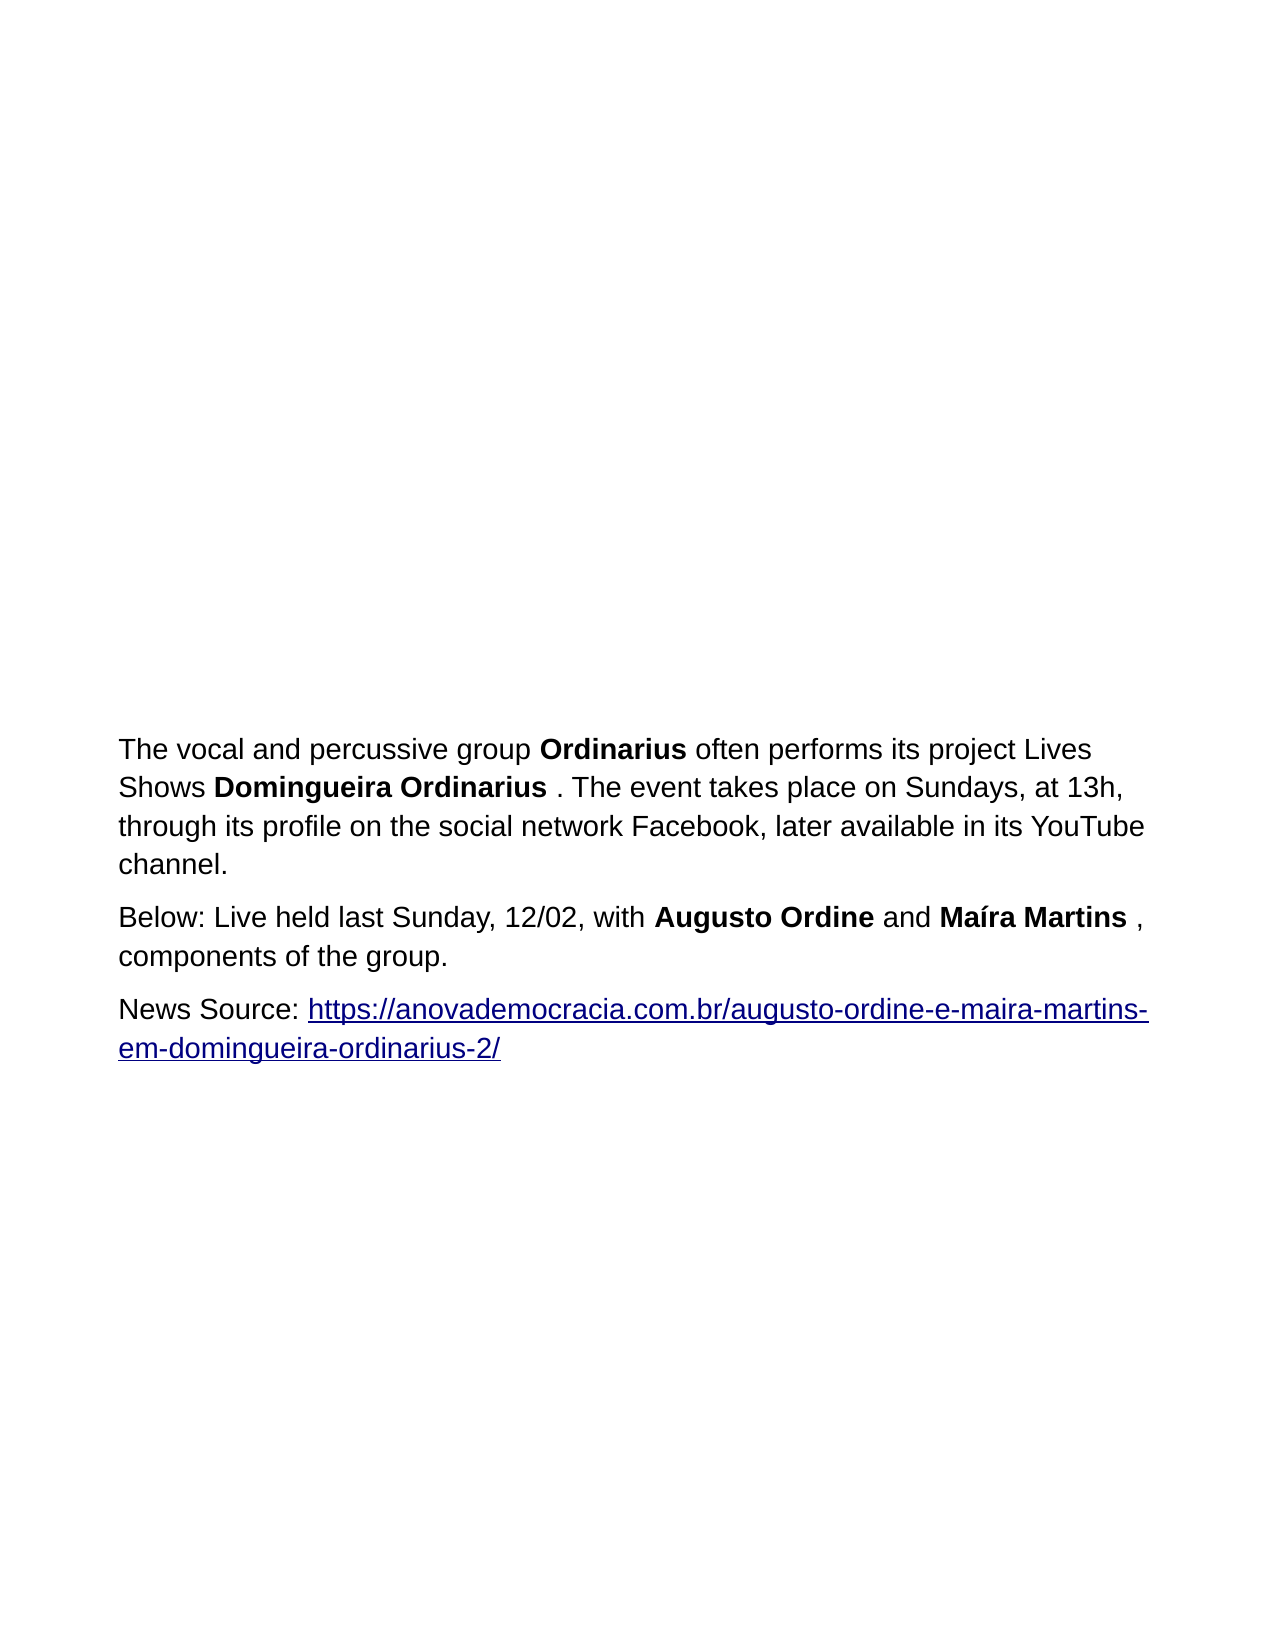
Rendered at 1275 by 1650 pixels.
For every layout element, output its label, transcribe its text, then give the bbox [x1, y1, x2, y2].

text News Source: https://anovademocracia.com.br/augusto-ordine-e-maira-martins-em-domingueira-ordinarius-2/ [118, 992, 1157, 1064]
text The vocal and percussive group Ordinarius often performs its project Lives Shows Domingueira Ordinarius . The event takes place on Sundays, at 13h, through its profile on the social network Facebook, later available in its YouTube channel. [118, 118, 1157, 881]
text Below: Live held last Sunday, 12/02, with Augusto Ordine and Maíra Martins , components of the group. [118, 900, 1157, 972]
